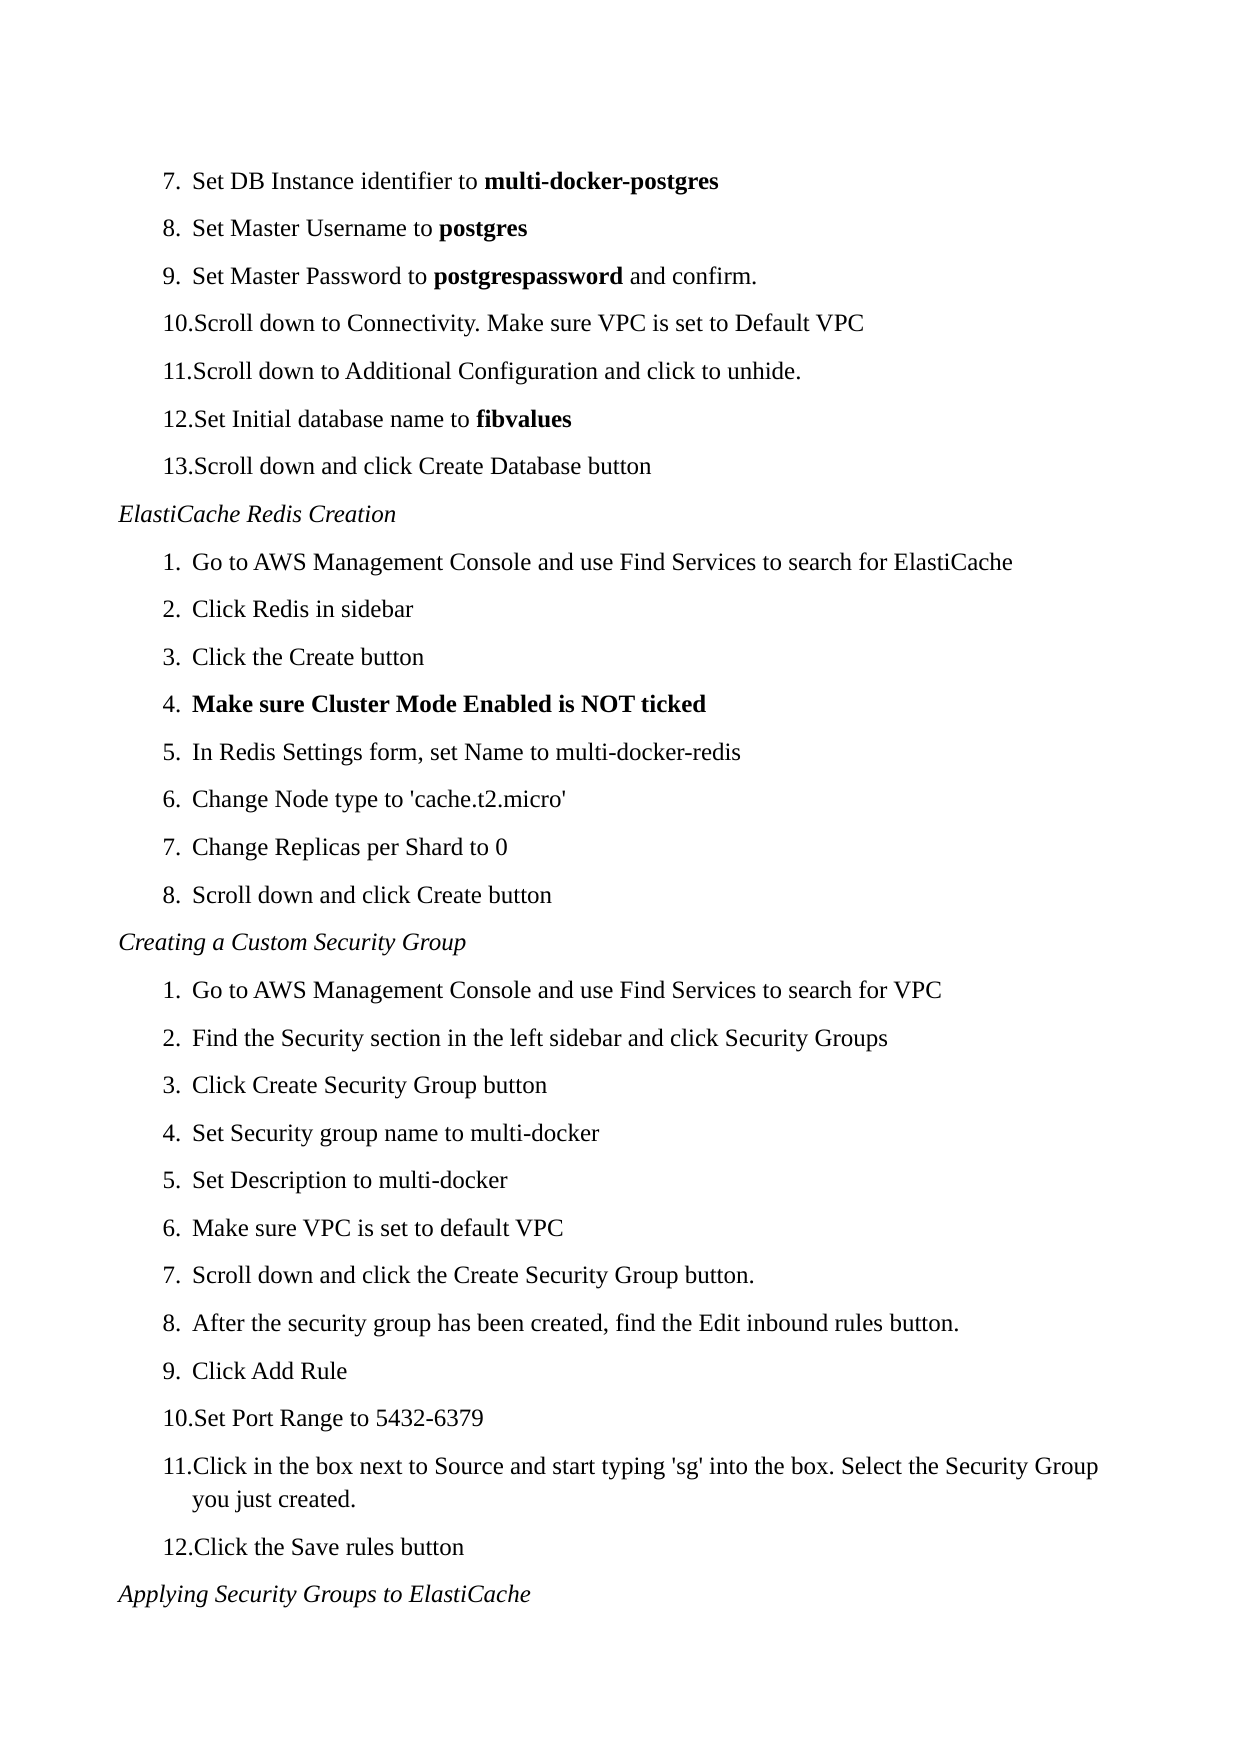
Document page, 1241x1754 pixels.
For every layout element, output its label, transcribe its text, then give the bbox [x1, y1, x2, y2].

list Set Security group name to multi-docker [162, 1118, 1122, 1147]
list Set Port Range to 5432-6379 [162, 1403, 1122, 1432]
text ElastiCache Redis Creation [118, 499, 1122, 528]
list After the security group has been created, find the Edit inbound rules button. [162, 1308, 1122, 1337]
list Make sure VPC is set to default VPC [162, 1213, 1122, 1242]
list Go to AWS Management Console and use Find Services to search for ElastiCache [162, 547, 1122, 575]
list Click the Save rules button [162, 1532, 1122, 1560]
list Click the Create button [162, 642, 1122, 671]
list Set Master Username to postgres [162, 213, 1122, 242]
list Set Description to multi-docker [162, 1165, 1122, 1194]
list Find the Security section in the left sidebar and click Security Groups [162, 1023, 1122, 1051]
list In Redis Settings form, set Name to multi-docker-redis [162, 737, 1122, 766]
list Scroll down and click Create Database button [162, 451, 1122, 480]
text Creating a Custom Security Group [118, 927, 1122, 956]
list Click Redis in sidebar [162, 594, 1122, 623]
list Set Initial database name to fibvalues [162, 404, 1122, 432]
list Click in the box next to Source and start typing 'sg' into the box. Select the Security Group you just created. [162, 1451, 1122, 1513]
list Go to AWS Management Console and use Find Services to search for VPC [162, 975, 1122, 1004]
list Scroll down to Connectivity. Make sure VPC is set to Default VPC [162, 308, 1122, 337]
list Click Add Rule [162, 1356, 1122, 1384]
list Set Master Password to postgrespassword and confirm. [162, 261, 1122, 290]
text Applying Security Groups to ElastiCache [118, 1579, 1122, 1608]
list Click Create Security Group button [162, 1070, 1122, 1099]
list Make sure Cluster Mode Enabled is NOT ticked [162, 689, 1122, 718]
list Change Replicas per Shard to 0 [162, 832, 1122, 861]
list Scroll down and click Create button [162, 880, 1122, 908]
list Scroll down and click the Create Security Group button. [162, 1261, 1122, 1289]
list Scroll down to Additional Configuration and click to unhide. [162, 356, 1122, 385]
list Set DB Instance identifier to multi-docker-postgres [162, 166, 1122, 194]
list Change Node type to 'cache.t2.micro' [162, 784, 1122, 813]
